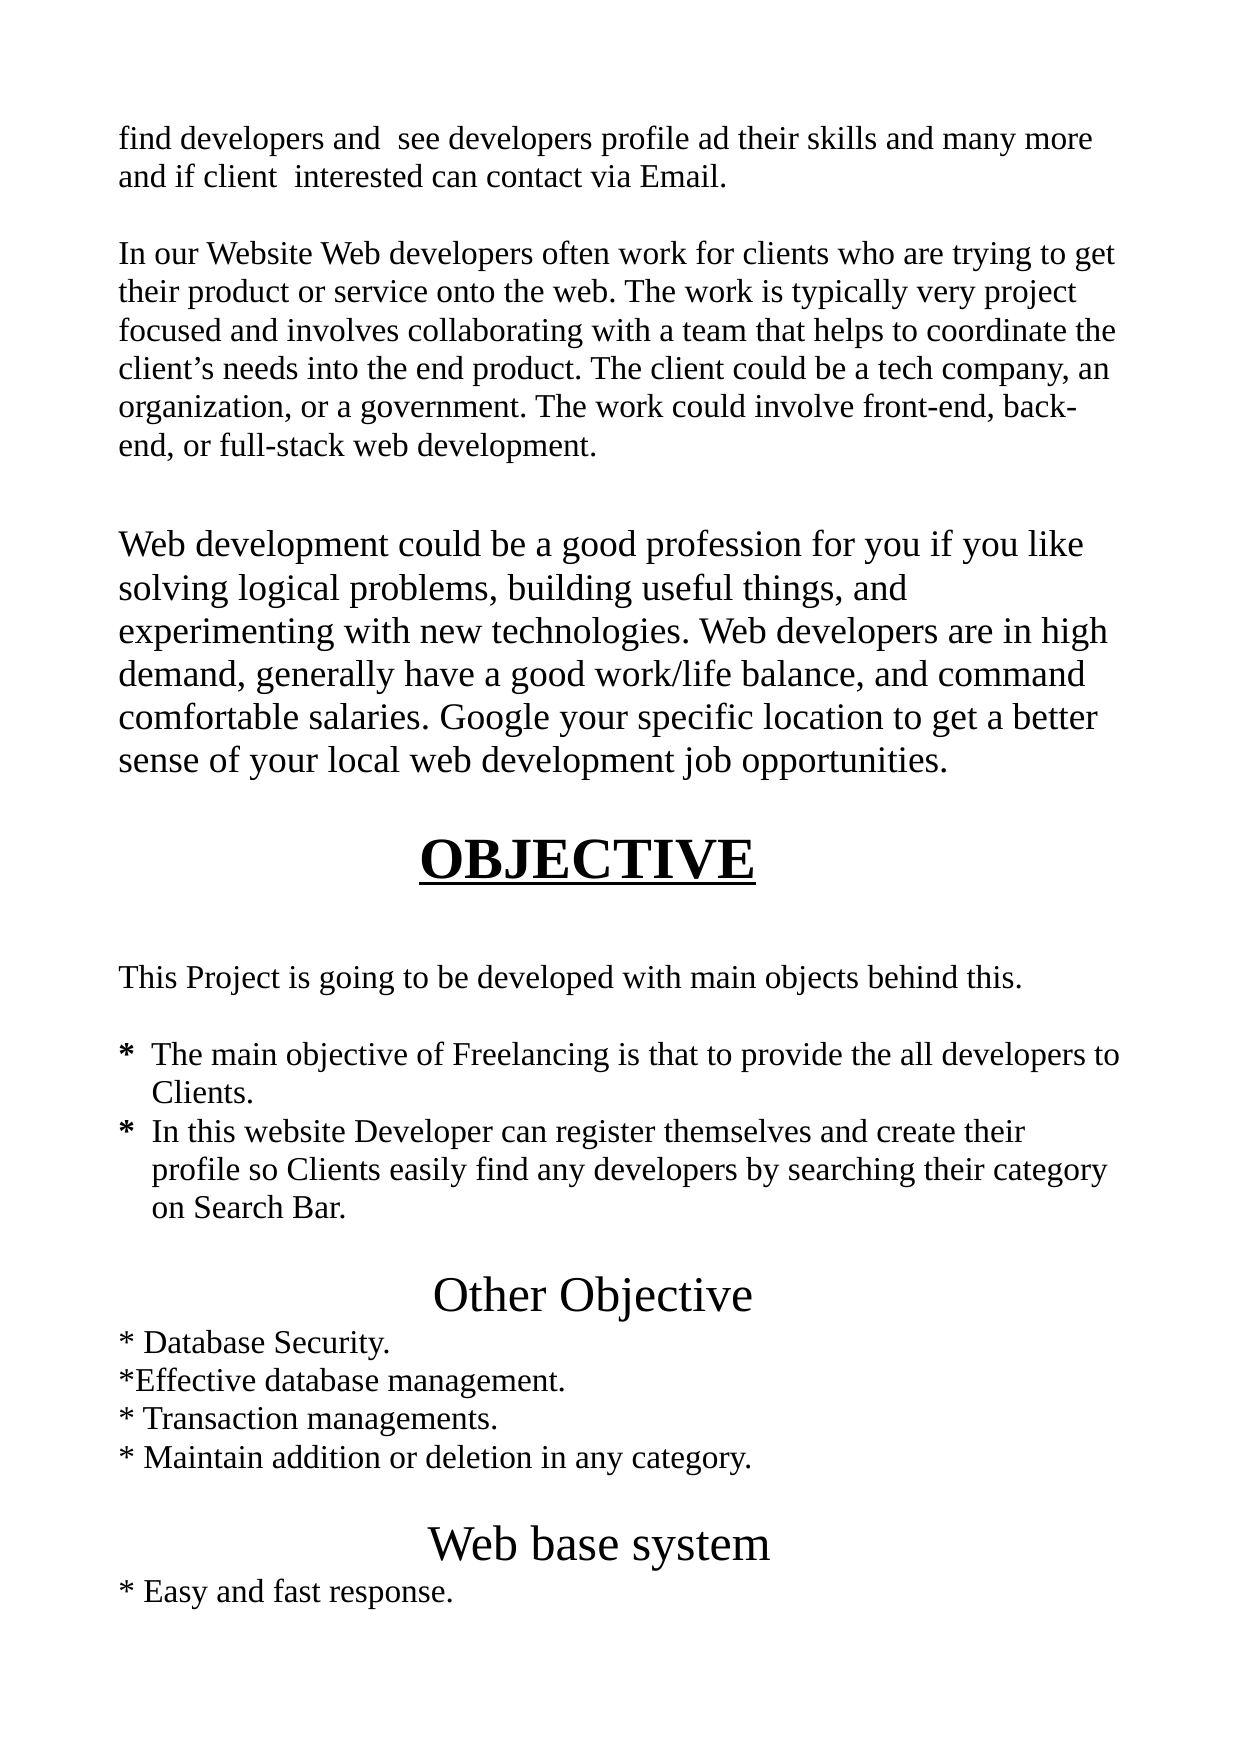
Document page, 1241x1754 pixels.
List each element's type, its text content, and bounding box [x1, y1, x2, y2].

text This Project is going to be developed with main objects behind this. [118, 958, 1122, 996]
text * Transaction managements. [118, 1399, 1122, 1437]
text * Easy and fast response. [118, 1571, 1122, 1609]
text Other Objective [118, 1264, 1122, 1322]
text profile so Clients easily find any developers by searching their category [118, 1149, 1122, 1188]
text Clients. [118, 1073, 1122, 1111]
text on Search Bar. [118, 1188, 1122, 1226]
text In our Website Web developers often work for clients who are trying to get their product or service onto the web. The work is typically very project focused and involves collaborating with a team that helps to coordinate the client’s needs into the end product. The client could be a tech company, an organization, or a government. The work could involve front-end, back-end, or full-stack web development. [118, 233, 1122, 463]
text * Maintain addition or deletion in any category. [118, 1437, 1122, 1475]
text Web development could be a good profession for you if you like solving logical problems, building useful things, and experimenting with new technologies. Web developers are in high demand, generally have a good work/life balance, and command comfortable salaries. Google your specific location to get a better sense of your local web development job opportunities. [118, 522, 1122, 781]
text * In this website Developer can register themselves and create their [118, 1111, 1122, 1149]
text * The main objective of Freelancing is that to provide the all developers to [118, 1034, 1122, 1073]
text Web base system [118, 1514, 1122, 1571]
text *Effective database management. [118, 1360, 1122, 1399]
text OBJECTIVE [118, 824, 1122, 891]
text find developers and see developers profile ad their skills and many more and if client interested can contact via Email. [118, 118, 1122, 195]
text * Database Security. [118, 1322, 1122, 1360]
